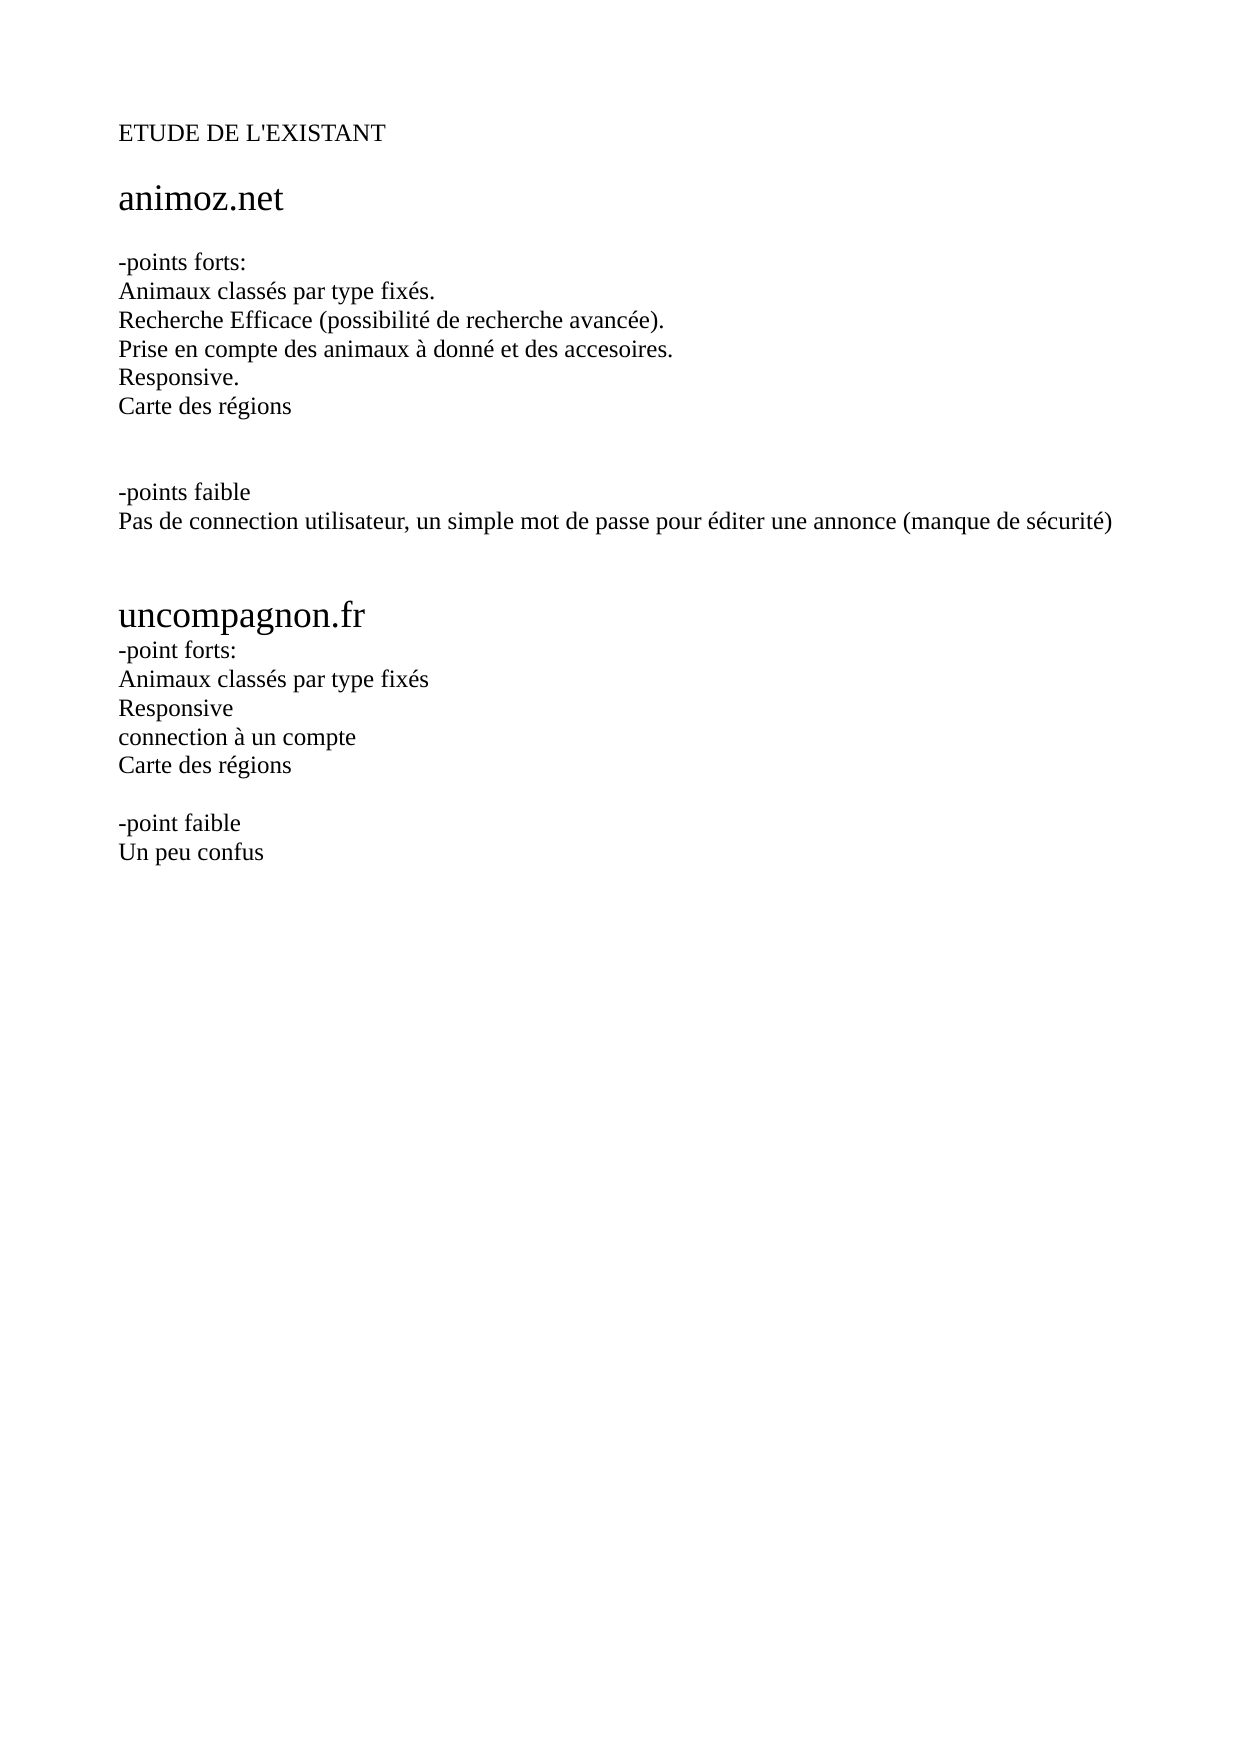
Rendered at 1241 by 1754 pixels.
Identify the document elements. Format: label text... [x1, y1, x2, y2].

text -point faible [118, 808, 1122, 837]
text Carte des régions [118, 751, 1122, 779]
text Animaux classés par type fixés. [118, 276, 1122, 305]
text Recherche Efficace (possibilité de recherche avancée). [118, 305, 1122, 334]
text -points faible [118, 477, 1122, 506]
text connection à un compte [118, 722, 1122, 751]
text Un peu confus [118, 837, 1122, 866]
text animoz.net [118, 176, 1122, 219]
text -point forts: [118, 636, 1122, 664]
text uncompagnon.fr [118, 592, 1122, 636]
text Pas de connection utilisateur, un simple mot de passe pour éditer une annonce (manque de sécurité) [118, 506, 1122, 535]
text ETUDE DE L'EXISTANT [118, 118, 1122, 147]
text Carte des régions [118, 391, 1122, 420]
text Animaux classés par type fixés [118, 664, 1122, 693]
text -points forts: [118, 247, 1122, 276]
text Responsive. [118, 362, 1122, 391]
text Prise en compte des animaux à donné et des accesoires. [118, 334, 1122, 362]
text Responsive [118, 693, 1122, 722]
